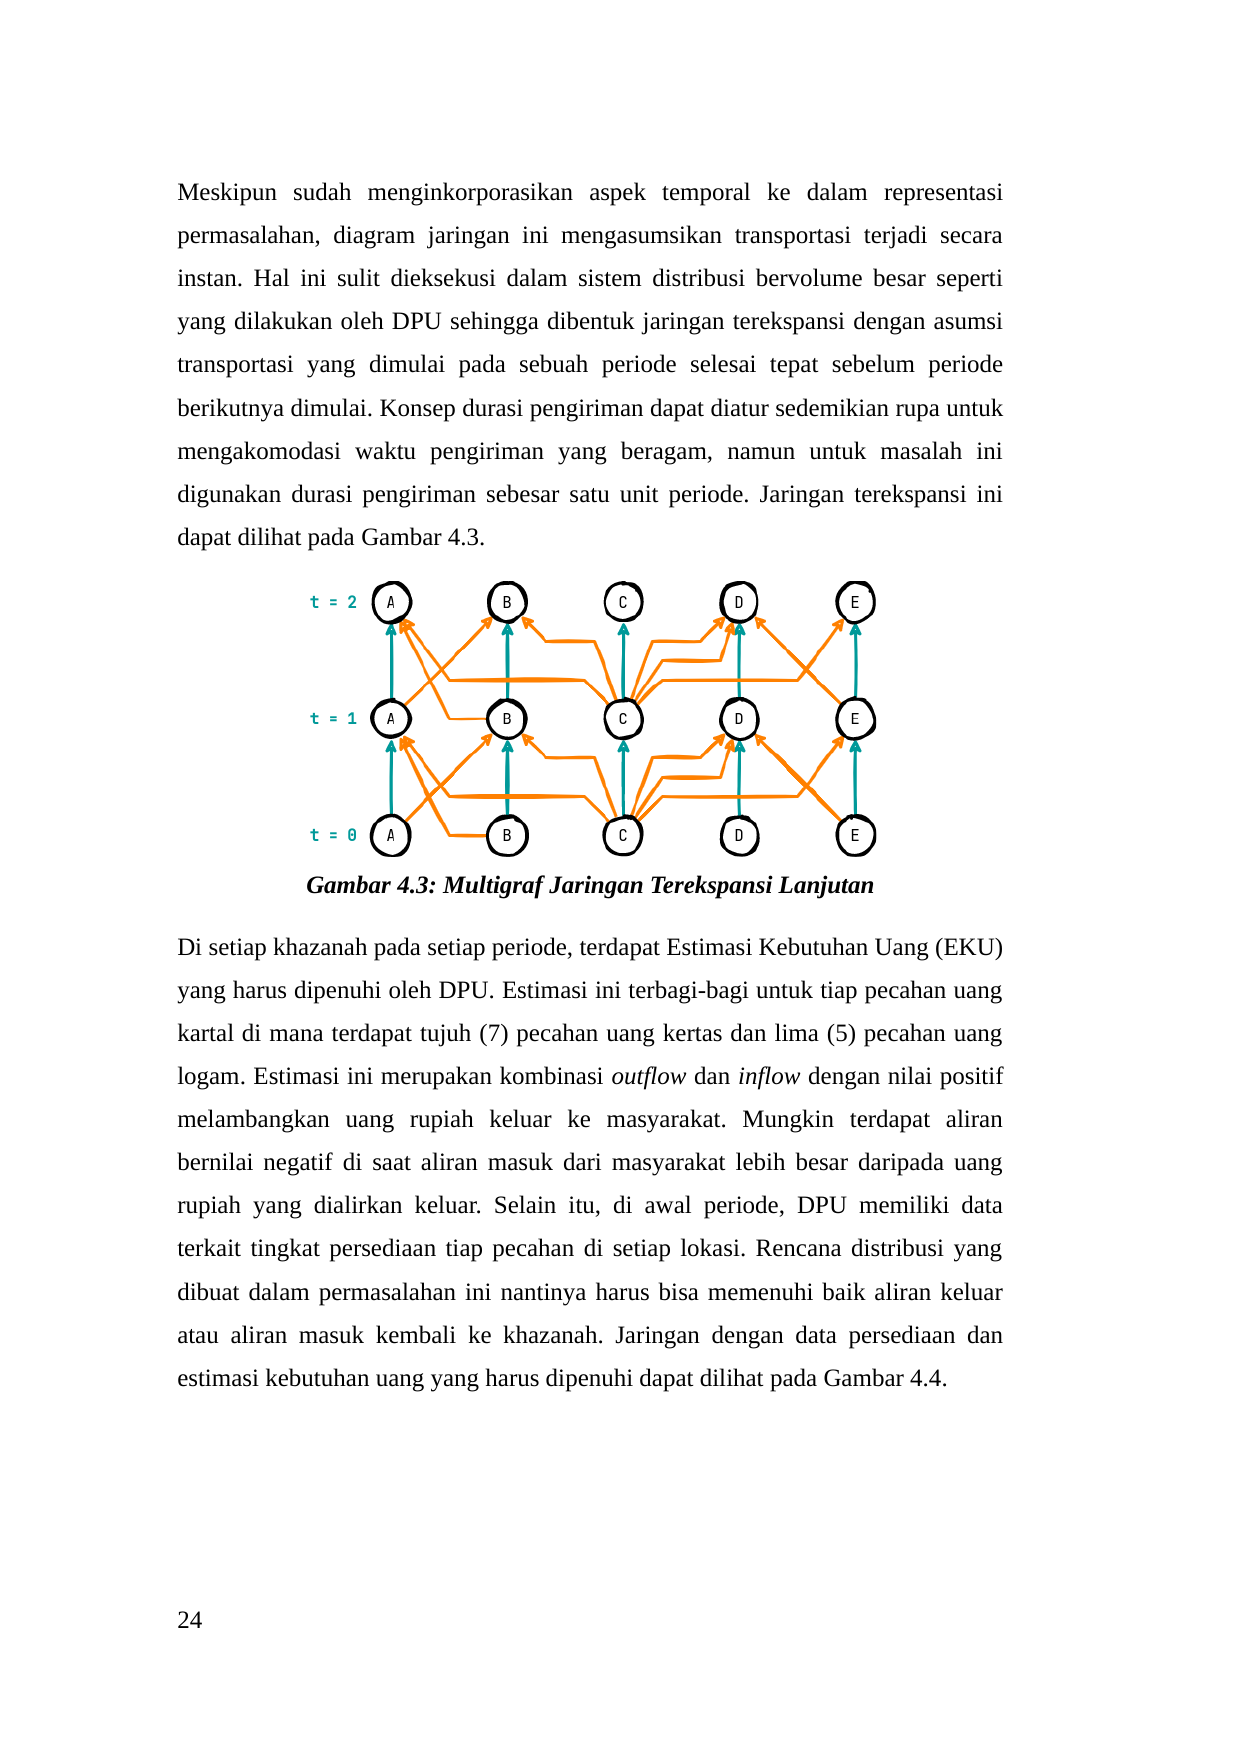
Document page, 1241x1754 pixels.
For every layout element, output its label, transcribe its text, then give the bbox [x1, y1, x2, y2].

text Meskipun sudah menginkorporasikan aspek temporal ke dalam representasi permasalahan, diagram jaringan ini mengasumsikan transportasi terjadi secara instan. Hal ini sulit dieksekusi dalam sistem distribusi bervolume besar seperti yang dilakukan oleh DPU sehingga dibentuk jaringan terekspansi dengan asumsi transportasi yang dimulai pada sebuah periode selesai tepat sebelum periode berikutnya dimulai. Konsep durasi pengiriman dapat diatur sedemikian rupa untuk mengakomodasi waktu pengiriman yang beragam, namun untuk masalah ini digunakan durasi pengiriman sebesar satu unit periode. Jaringan terekspansi ini dapat dilihat pada Gambar 4.3. [177, 177, 1003, 551]
picture [303, 581, 877, 857]
text Gambar 4.3: Multigraf Jaringan Terekspansi Lanjutan [304, 857, 877, 899]
text Di setiap khazanah pada setiap periode, terdapat Estimasi Kebutuhan Uang (EKU) yang harus dipenuhi oleh DPU. Estimasi ini terbagi-bagi untuk tiap pecahan uang kartal di mana terdapat tujuh (7) pecahan uang kertas dan lima (5) pecahan uang logam. Estimasi ini merupakan kombinasi outflow dan inflow dengan nilai positif melambangkan uang rupiah keluar ke masyarakat. Mungkin terdapat aliran bernilai negatif di saat aliran masuk dari masyarakat lebih besar daripada uang rupiah yang dialirkan keluar. Selain itu, di awal periode, DPU memiliki data terkait tingkat persediaan tiap pecahan di setiap lokasi. Rencana distribusi yang dibuat dalam permasalahan ini nantinya harus bisa memenuhi baik aliran keluar atau aliran masuk kembali ke khazanah. Jaringan dengan data persediaan dan estimasi kebutuhan uang yang harus dipenuhi dapat dilihat pada Gambar 4.4. [177, 580, 1003, 1392]
